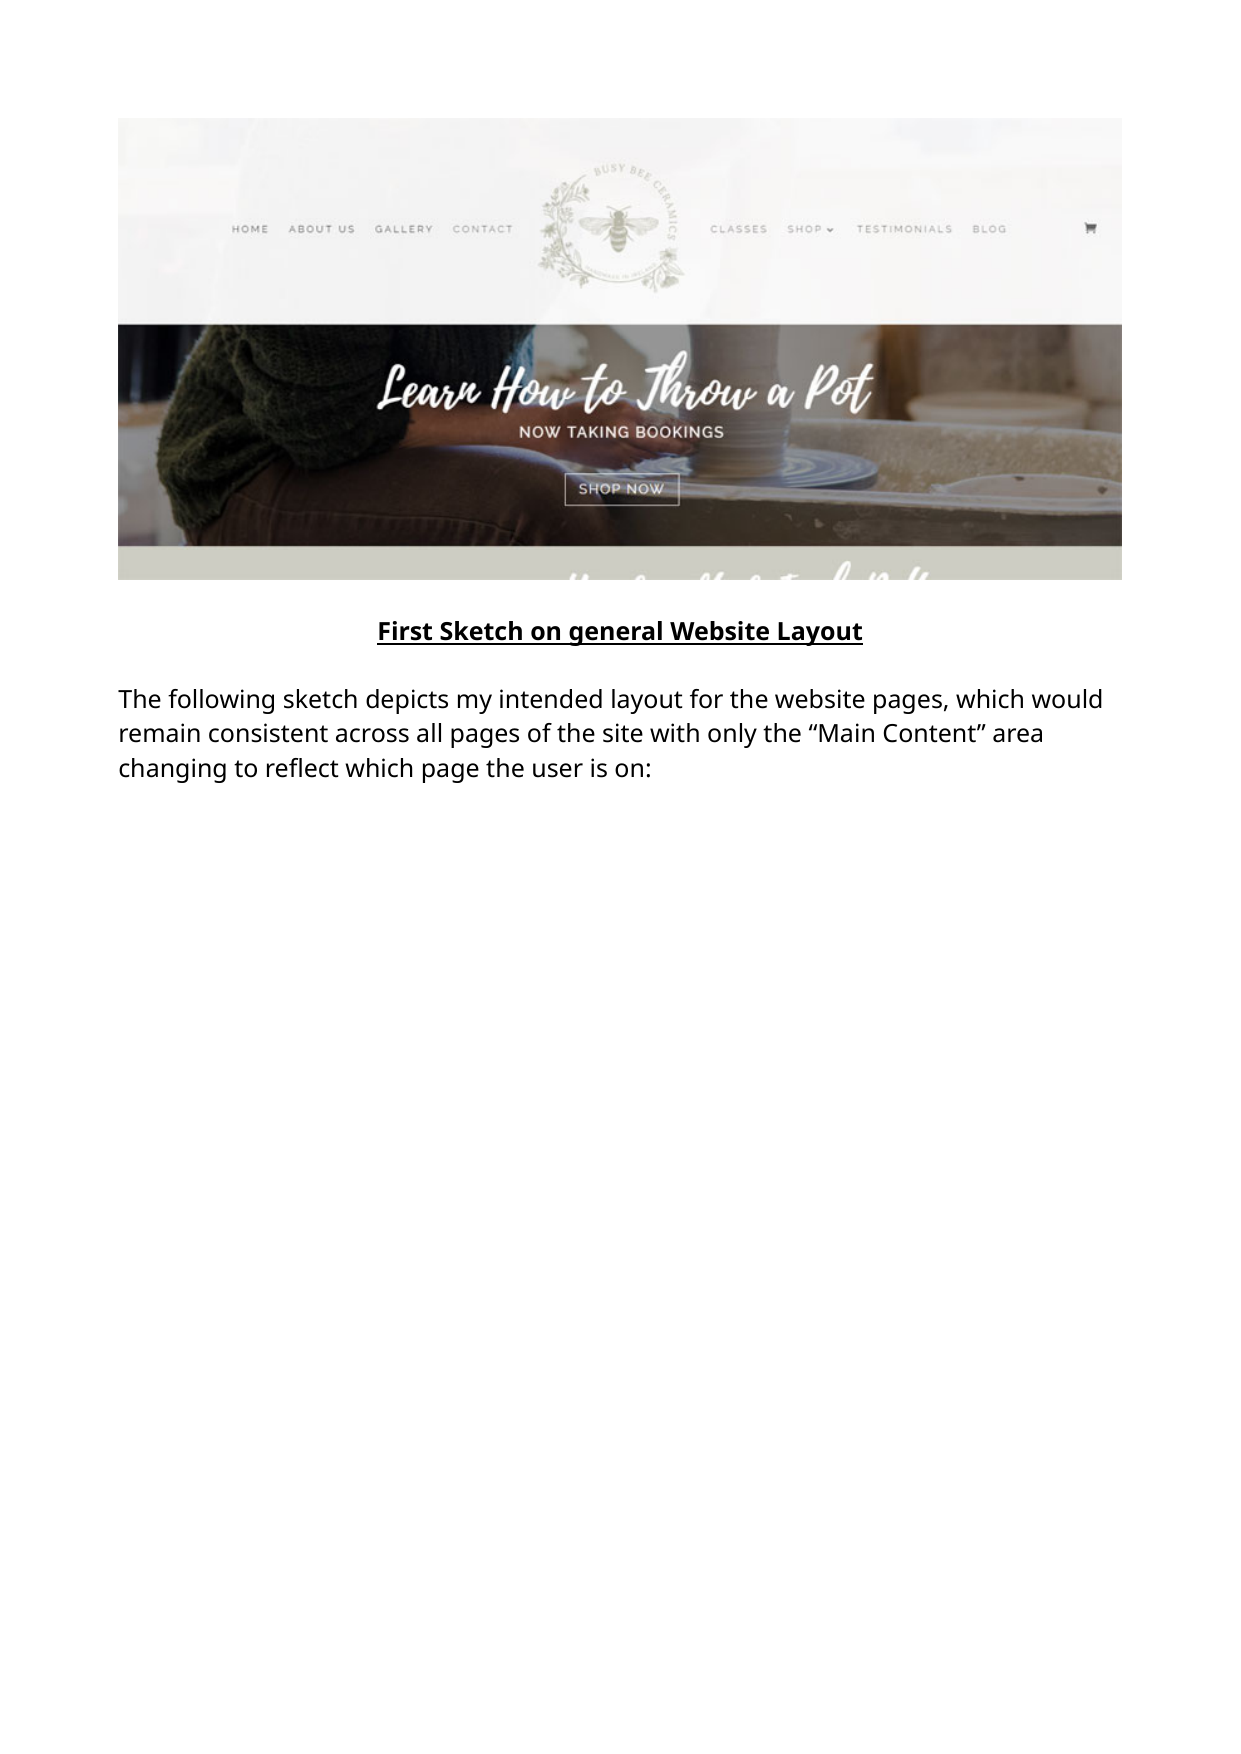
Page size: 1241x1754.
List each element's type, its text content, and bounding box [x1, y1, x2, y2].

text First Sketch on general Website Layout [118, 614, 1122, 648]
picture [118, 118, 1122, 580]
text The following sketch depicts my intended layout for the website pages, which would remain consistent across all pages of the site with only the “Main Content” area changing to reflect which page the user is on: [118, 682, 1122, 784]
